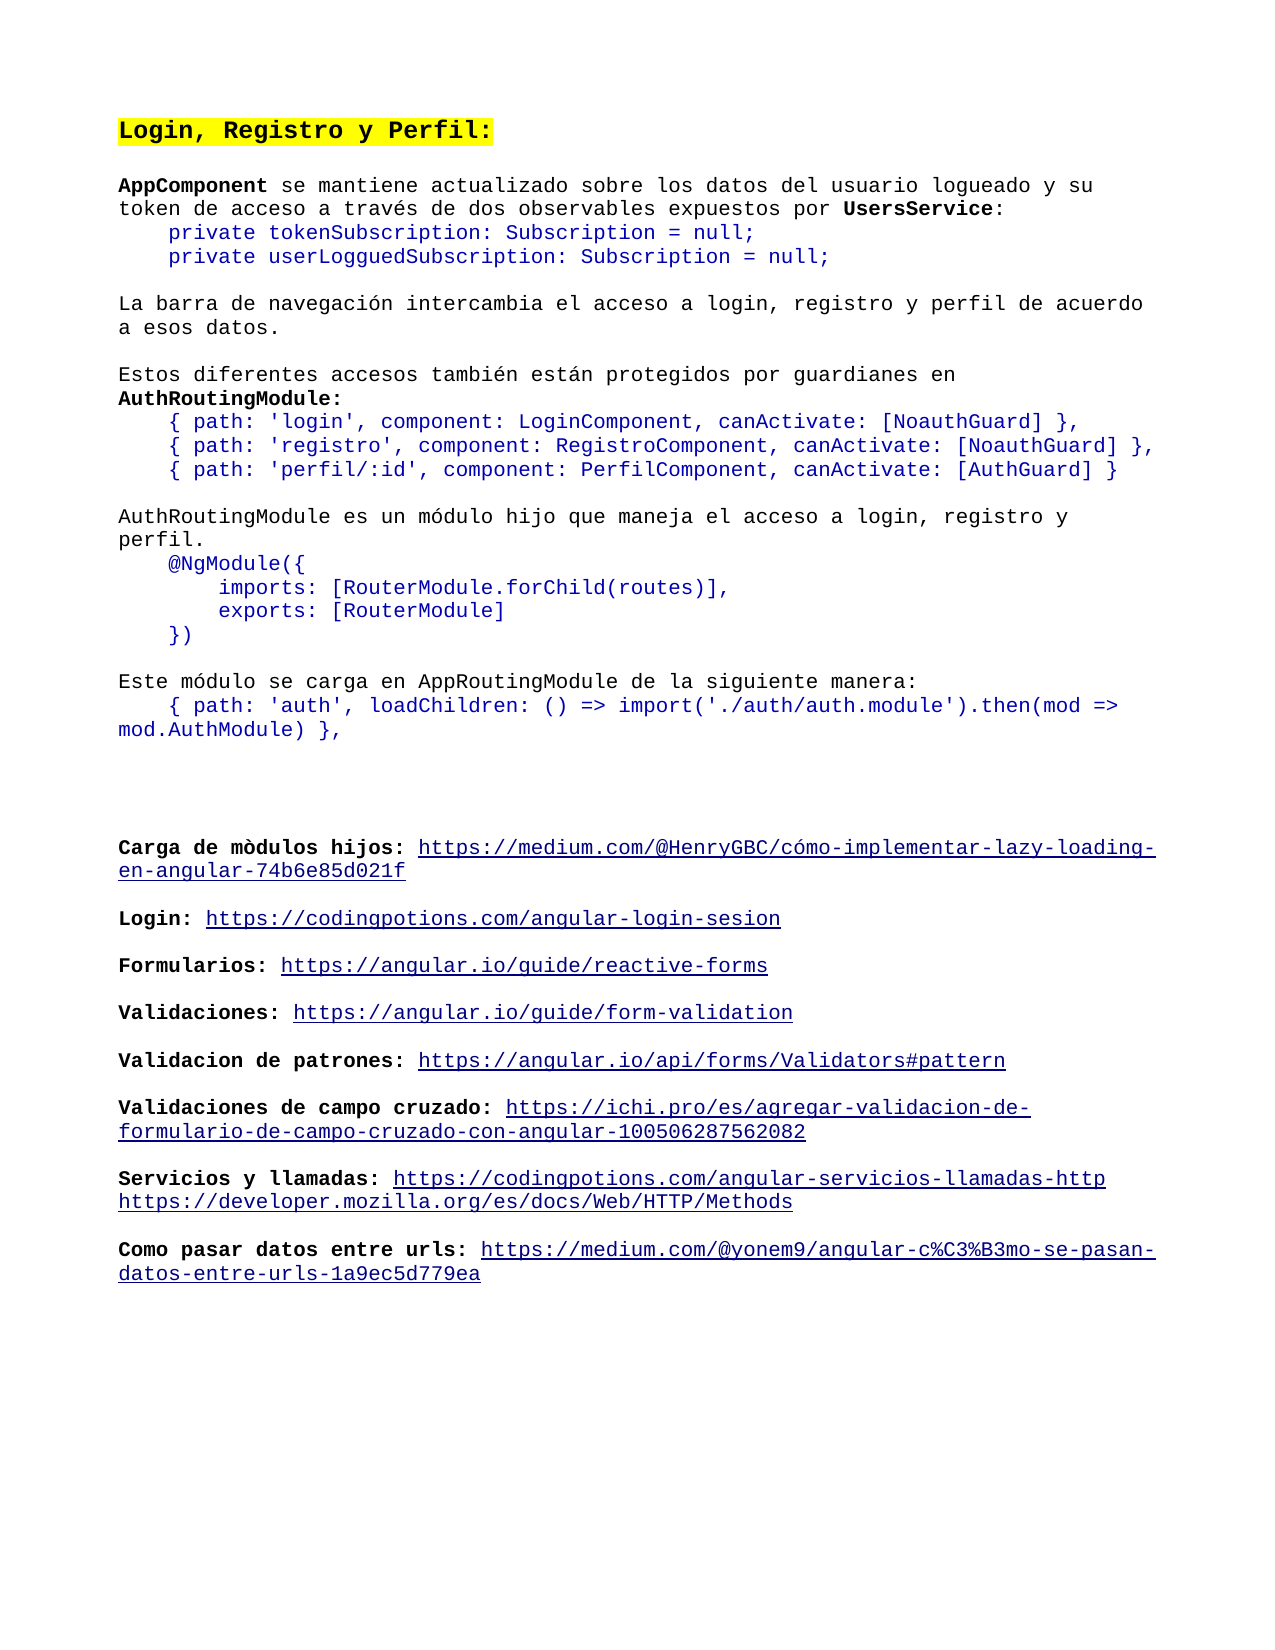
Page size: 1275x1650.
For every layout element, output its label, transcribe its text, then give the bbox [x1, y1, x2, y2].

text AppComponent se mantiene actualizado sobre los datos del usuario logueado y su token de acceso a través de dos observables expuestos por UsersService: [118, 175, 1157, 222]
text Login: https://codingpotions.com/angular-login-sesion [118, 908, 1157, 931]
text Validacion de patrones: https://angular.io/api/forms/Validators#pattern [118, 1050, 1157, 1073]
text Login, Registro y Perfil: [118, 118, 1157, 146]
text exports: [RouterModule] [118, 600, 1157, 624]
text @NgModule({ [118, 553, 1157, 577]
text private tokenSubscription: Subscription = null; [118, 222, 1157, 246]
text Validaciones de campo cruzado: https://ichi.pro/es/agregar-validacion-de-formulario-de-campo-cruzado-con-angular-100506287562082 [118, 1097, 1157, 1144]
text { path: 'auth', loadChildren: () => import('./auth/auth.module').then(mod => mod.AuthModule) }, [118, 695, 1157, 742]
text }) [118, 624, 1157, 648]
text private userLogguedSubscription: Subscription = null; [118, 246, 1157, 269]
text Este módulo se carga en AppRoutingModule de la siguiente manera: [118, 671, 1157, 695]
text { path: 'perfil/:id', component: PerfilComponent, canActivate: [AuthGuard] } [118, 458, 1157, 482]
text AuthRoutingModule es un módulo hijo que maneja el acceso a login, registro y perfil. [118, 506, 1157, 553]
text Validaciones: https://angular.io/guide/form-validation [118, 1002, 1157, 1026]
text { path: 'login', component: LoginComponent, canActivate: [NoauthGuard] }, [118, 411, 1157, 435]
text Carga de mòdulos hijos: https://medium.com/@HenryGBC/cómo-implementar-lazy-loading-en-angular-74b6e85d021f [118, 837, 1157, 884]
text Como pasar datos entre urls: https://medium.com/@yonem9/angular-c%C3%B3mo-se-pasan-datos-entre-urls-1a9ec5d779ea [118, 1239, 1157, 1286]
text { path: 'registro', component: RegistroComponent, canActivate: [NoauthGuard] }, [118, 435, 1157, 458]
text https://developer.mozilla.org/es/docs/Web/HTTP/Methods [118, 1192, 1157, 1215]
text La barra de navegación intercambia el acceso a login, registro y perfil de acuerdo a esos datos. [118, 293, 1157, 340]
text Estos diferentes accesos también están protegidos por guardianes en AuthRoutingModule: [118, 364, 1157, 411]
text imports: [RouterModule.forChild(routes)], [118, 577, 1157, 600]
text Servicios y llamadas: https://codingpotions.com/angular-servicios-llamadas-http [118, 1168, 1157, 1192]
text Formularios: https://angular.io/guide/reactive-forms [118, 955, 1157, 979]
